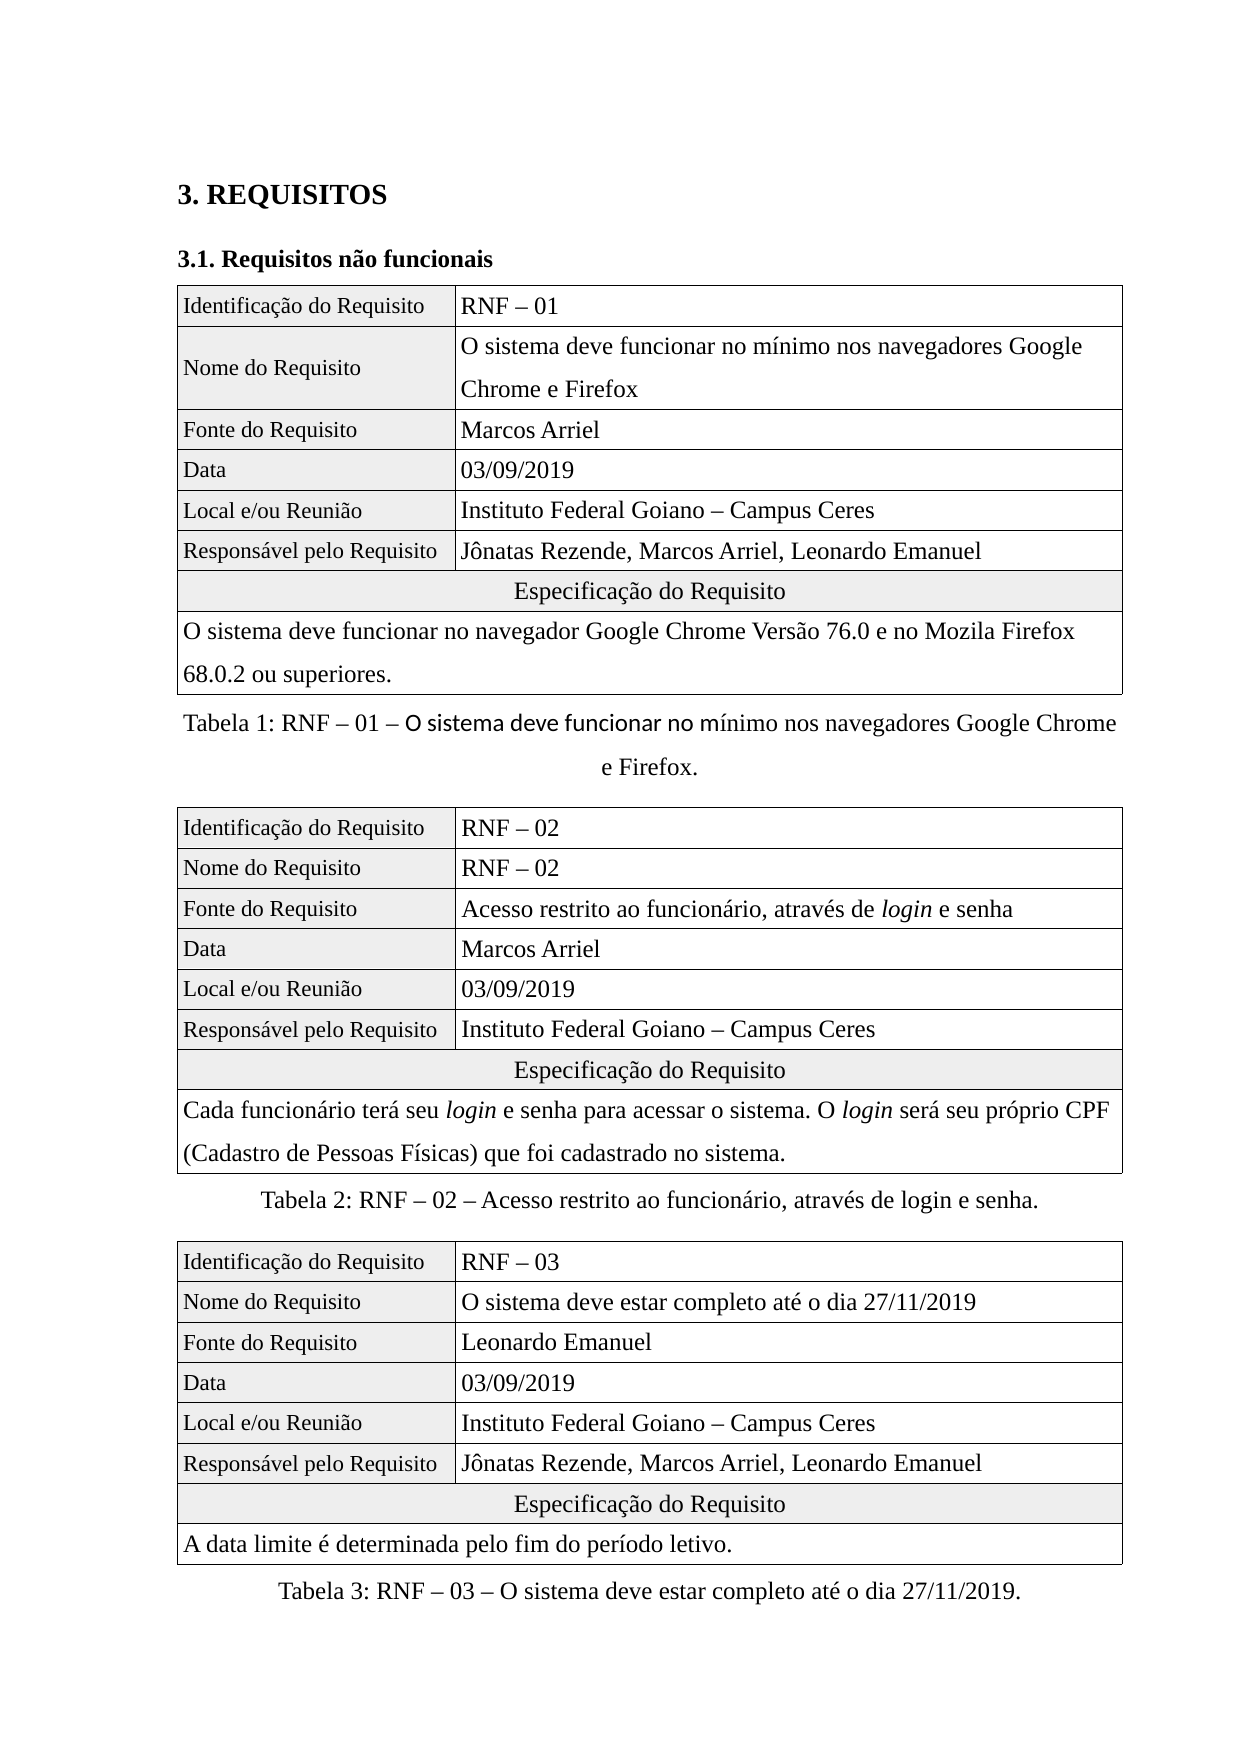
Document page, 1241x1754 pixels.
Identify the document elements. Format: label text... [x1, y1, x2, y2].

table_cell Nome do Requisito [178, 327, 455, 409]
table_header RNF – 03 [456, 1242, 1122, 1281]
table_cell Fonte do Requisito [178, 410, 455, 449]
text Tabela 2: RNF – 02 – Acesso restrito ao funcionário, através de login e senha. [177, 1185, 1122, 1214]
table_cell Fonte do Requisito [178, 1323, 455, 1362]
table_cell 03/09/2019 [456, 970, 1122, 1009]
table_cell Leonardo Emanuel [456, 1323, 1122, 1362]
table_cell A data limite é determinada pelo fim do período letivo. [178, 1524, 1122, 1563]
table_header RNF – 02 [456, 808, 1122, 847]
table_cell Jônatas Rezende, Marcos Arriel, Leonardo Emanuel [456, 531, 1122, 570]
table_header Identificação do Requisito [178, 808, 455, 847]
table_cell Nome do Requisito [178, 849, 455, 888]
table_cell Marcos Arriel [456, 929, 1122, 968]
table_cell O sistema deve estar completo até o dia 27/11/2019 [456, 1282, 1122, 1322]
table_cell O sistema deve funcionar no mínimo nos navegadores Google Chrome e Firefox [456, 327, 1122, 409]
table_header Identificação do Requisito [178, 286, 455, 326]
subtitle 3.1. Requisitos não funcionais [177, 244, 1122, 273]
table_header RNF – 01 [456, 286, 1122, 326]
table_cell Acesso restrito ao funcionário, através de login e senha [456, 889, 1122, 928]
table_cell Data [178, 1363, 455, 1402]
table_cell O sistema deve funcionar no navegador Google Chrome Versão 76.0 e no Mozila Firefox 68.0.2 ou superiores. [178, 612, 1122, 694]
table_cell Instituto Federal Goiano – Campus Ceres [456, 1010, 1122, 1049]
table_cell Data [178, 450, 455, 490]
table_cell Nome do Requisito [178, 1282, 455, 1322]
subtitle 3. REQUISITOS [177, 177, 1122, 211]
table_cell Data [178, 929, 455, 968]
table_cell Responsável pelo Requisito [178, 1010, 455, 1049]
table_header Identificação do Requisito [178, 1242, 455, 1281]
text Tabela 3: RNF – 03 – O sistema deve estar completo até o dia 27/11/2019. [177, 1576, 1122, 1605]
table_cell RNF – 02 [456, 849, 1122, 888]
table_cell Local e/ou Reunião [178, 1403, 455, 1443]
table_cell Responsável pelo Requisito [178, 531, 455, 570]
table_cell Marcos Arriel [456, 410, 1122, 449]
table_cell 03/09/2019 [456, 1363, 1122, 1402]
table_cell Jônatas Rezende, Marcos Arriel, Leonardo Emanuel [456, 1444, 1122, 1483]
table_cell Cada funcionário terá seu login e senha para acessar o sistema. O login será seu próprio CPF (Cadastro de Pessoas Físicas) que foi cadastrado no sistema. [178, 1090, 1122, 1173]
table_cell Especificação do Requisito [178, 1050, 1122, 1089]
table_cell Fonte do Requisito [178, 889, 455, 928]
table_cell Instituto Federal Goiano – Campus Ceres [456, 1403, 1122, 1443]
table_cell Instituto Federal Goiano – Campus Ceres [456, 491, 1122, 530]
table_cell 03/09/2019 [456, 450, 1122, 490]
table_cell Responsável pelo Requisito [178, 1444, 455, 1483]
table_cell Especificação do Requisito [178, 571, 1122, 611]
table_cell Especificação do Requisito [178, 1484, 1122, 1523]
table_cell Local e/ou Reunião [178, 491, 455, 530]
table_cell Local e/ou Reunião [178, 970, 455, 1009]
text Tabela 1: RNF – 01 – O sistema deve funcionar no mínimo nos navegadores Google Chrome e Firefox. [177, 707, 1122, 780]
